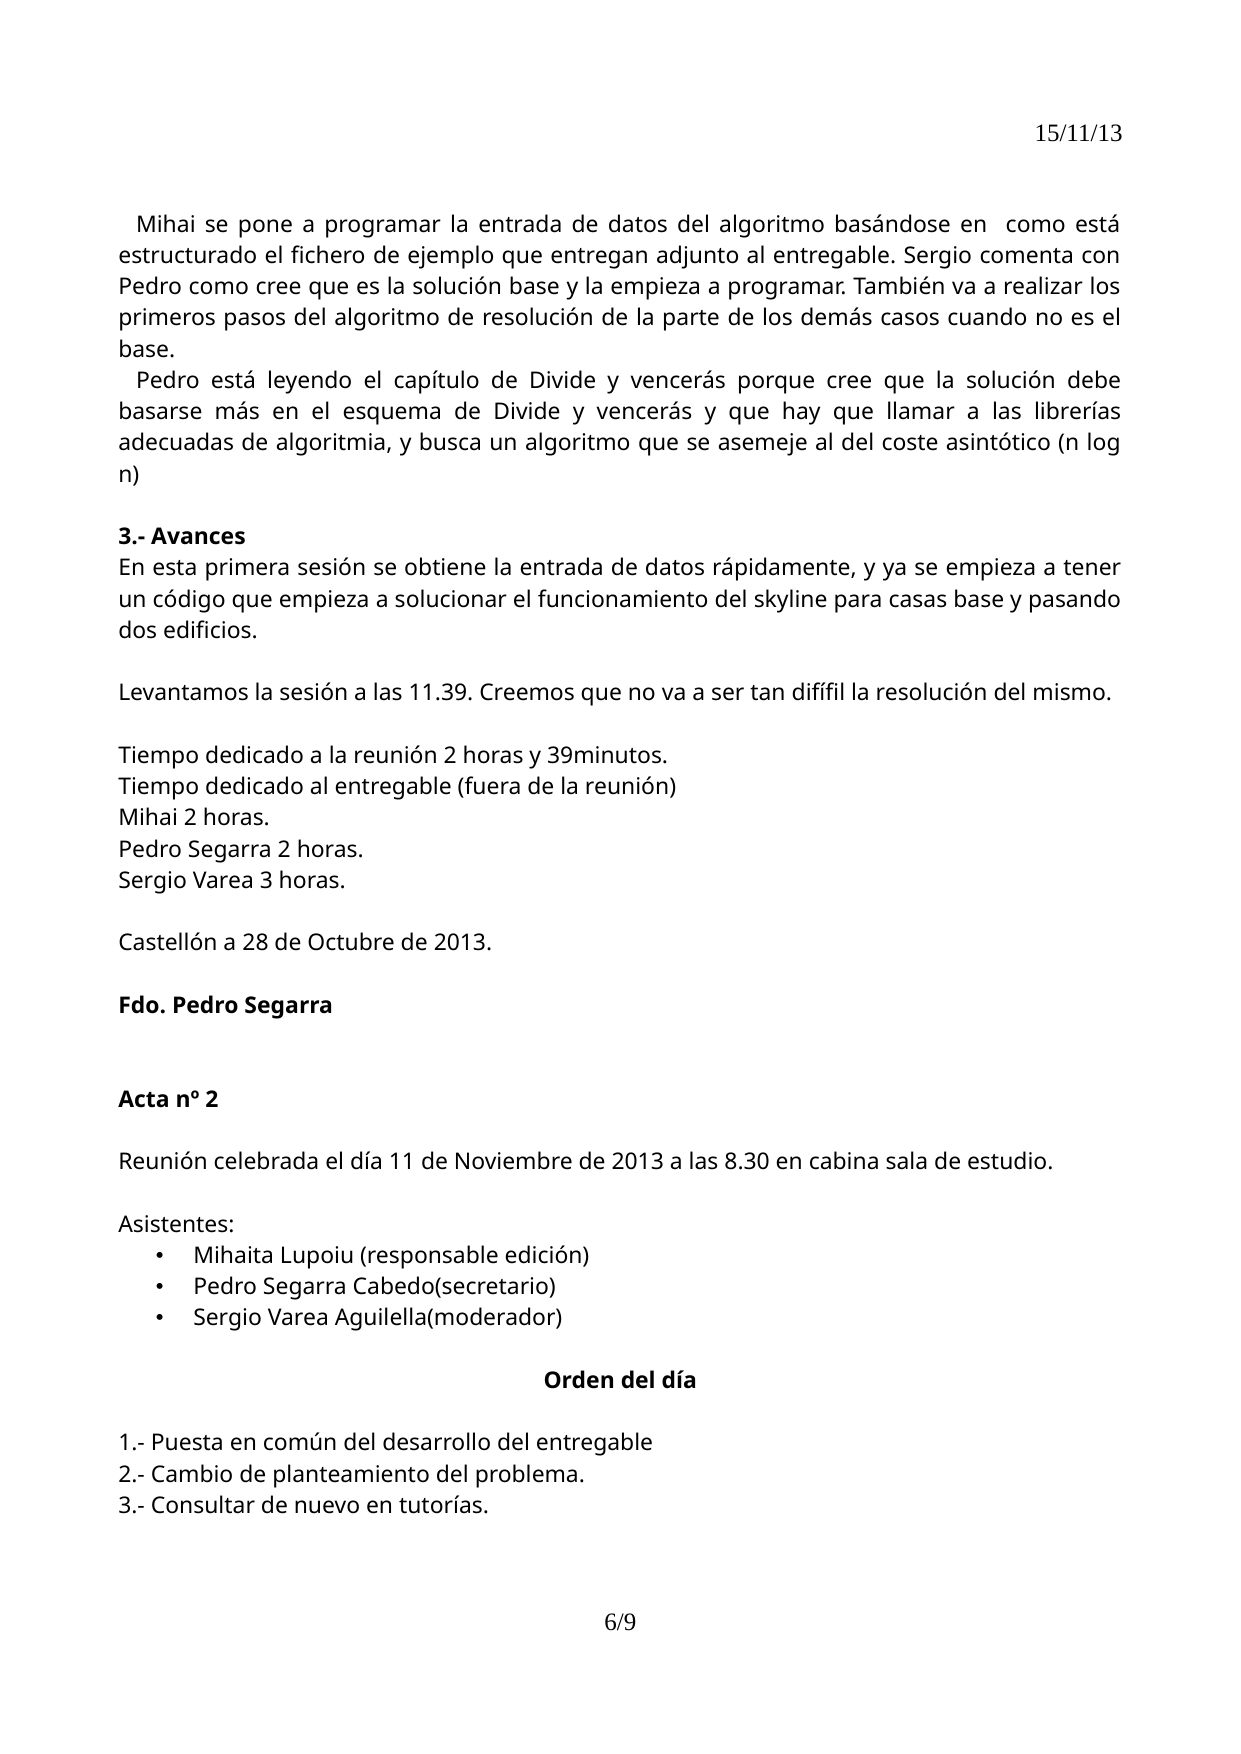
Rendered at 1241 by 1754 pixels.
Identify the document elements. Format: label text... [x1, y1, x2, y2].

text Levantamos la sesión a las 11.39. Creemos que no va a ser tan difífil la resolución del mismo. [118, 676, 1122, 708]
text 3.- Avances [118, 520, 1122, 551]
text Tiempo dedicado a la reunión 2 horas y 39minutos. [118, 739, 1122, 770]
text Mihai 2 horas. [118, 801, 1122, 833]
text 3.- Consultar de nuevo en tutorías. [118, 1489, 1122, 1520]
text Castellón a 28 de Octubre de 2013. [118, 926, 1122, 958]
text Tiempo dedicado al entregable (fuera de la reunión) [118, 770, 1122, 801]
text Asistentes: [118, 1208, 1122, 1239]
text Acta nº 2 [118, 1083, 1122, 1114]
text Pedro Segarra 2 horas. [118, 833, 1122, 864]
text Fdo. Pedro Segarra [118, 989, 1122, 1020]
text Orden del día [118, 1364, 1122, 1395]
list Mihaita Lupoiu (responsable edición) [156, 1239, 1122, 1270]
text Pedro está leyendo el capítulo de Divide y vencerás porque cree que la solución debe basarse más en el esquema de Divide y vencerás y que hay que llamar a las librerías adecuadas de algoritmia, y busca un algoritmo que se asemeje al del coste asintótico (n log n) [118, 364, 1122, 489]
text Sergio Varea 3 horas. [118, 864, 1122, 895]
text 1.- Puesta en común del desarrollo del entregable [118, 1426, 1122, 1458]
list Sergio Varea Aguilella(moderador) [156, 1301, 1122, 1333]
text 2.- Cambio de planteamiento del problema. [118, 1458, 1122, 1489]
text Mihai se pone a programar la entrada de datos del algoritmo basándose en como está estructurado el fichero de ejemplo que entregan adjunto al entregable. Sergio comenta con Pedro como cree que es la solución base y la empieza a programar. También va a realizar los primeros pasos del algoritmo de resolución de la parte de los demás casos cuando no es el base. [118, 208, 1122, 364]
list Pedro Segarra Cabedo(secretario) [156, 1270, 1122, 1301]
text En esta primera sesión se obtiene la entrada de datos rápidamente, y ya se empieza a tener un código que empieza a solucionar el funcionamiento del skyline para casas base y pasando dos edificios. [118, 551, 1122, 645]
text Reunión celebrada el día 11 de Noviembre de 2013 a las 8.30 en cabina sala de estudio. [118, 1145, 1122, 1176]
